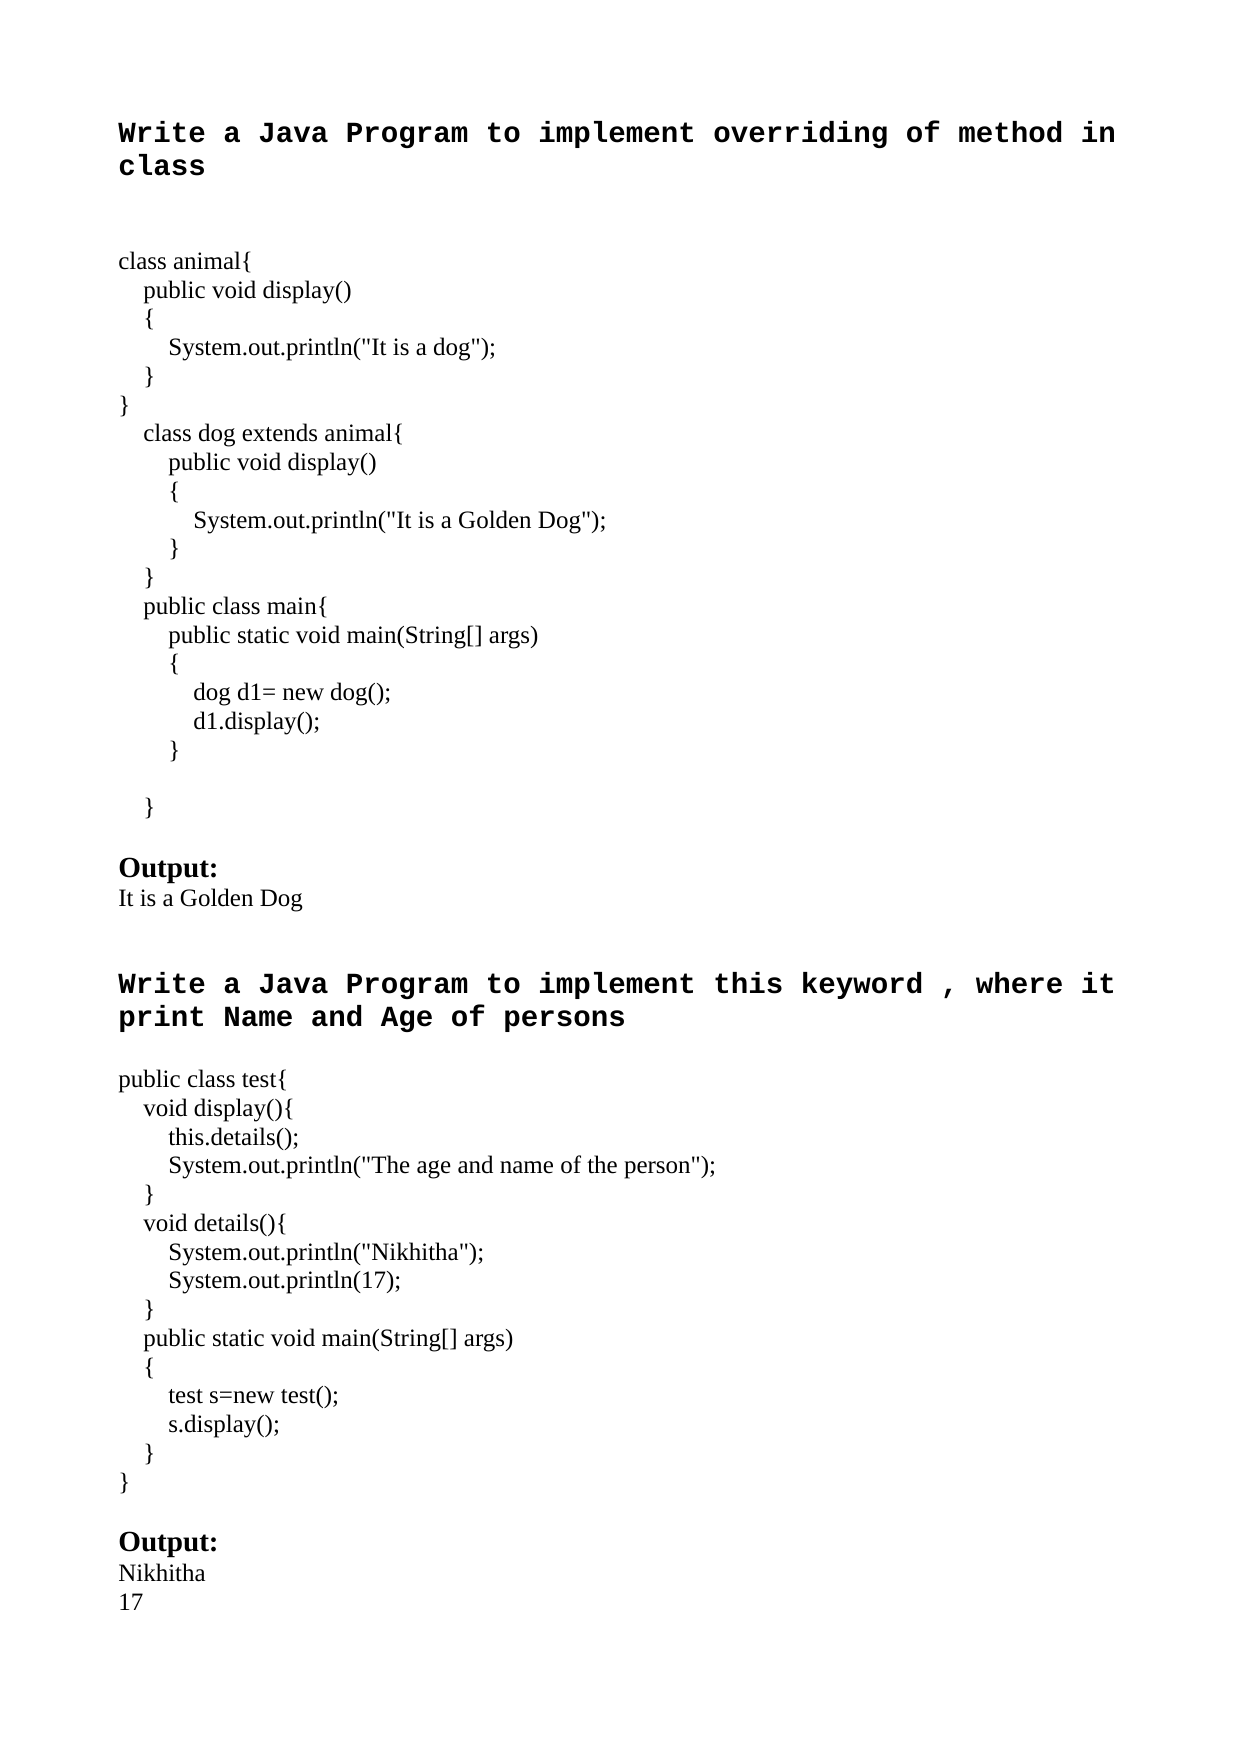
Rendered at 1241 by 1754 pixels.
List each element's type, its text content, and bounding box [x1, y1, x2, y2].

text System.out.println("It is a Golden Dog"); [118, 505, 1122, 533]
text Nikhitha [118, 1558, 1122, 1587]
text } [118, 533, 1122, 562]
text System.out.println(17); [118, 1266, 1122, 1294]
text Write a Java Program to implement this keyword , where it print Name and Age of persons [118, 969, 1122, 1036]
text { [118, 303, 1122, 332]
text dog d1= new dog(); [118, 677, 1122, 706]
text public class test{ [118, 1064, 1122, 1093]
text } [118, 562, 1122, 591]
text Write a Java Program to implement overriding of method in class [118, 118, 1122, 184]
text } [118, 735, 1122, 763]
text } [118, 1467, 1122, 1496]
text System.out.println("Nikhitha"); [118, 1237, 1122, 1266]
text public void display() [118, 275, 1122, 303]
text test s=new test(); [118, 1381, 1122, 1409]
text public static void main(String[] args) [118, 1323, 1122, 1352]
text class dog extends animal{ [118, 418, 1122, 447]
text public class main{ [118, 591, 1122, 620]
text } [118, 1294, 1122, 1323]
text { [118, 648, 1122, 677]
text Output: [118, 1524, 1122, 1558]
text } [118, 1179, 1122, 1208]
text class animal{ [118, 246, 1122, 275]
text public void display() [118, 447, 1122, 476]
text System.out.println("The age and name of the person"); [118, 1151, 1122, 1179]
text this.details(); [118, 1122, 1122, 1151]
text void details(){ [118, 1208, 1122, 1237]
text } [118, 792, 1122, 821]
text Output: [118, 850, 1122, 883]
text { [118, 1352, 1122, 1381]
text { [118, 476, 1122, 505]
text } [118, 390, 1122, 418]
text public static void main(String[] args) [118, 620, 1122, 648]
text System.out.println("It is a dog"); [118, 332, 1122, 361]
text d1.display(); [118, 706, 1122, 735]
text It is a Golden Dog [118, 883, 1122, 912]
text } [118, 1438, 1122, 1467]
text 17 [118, 1587, 1122, 1615]
text void display(){ [118, 1093, 1122, 1122]
text s.display(); [118, 1409, 1122, 1438]
text } [118, 361, 1122, 390]
